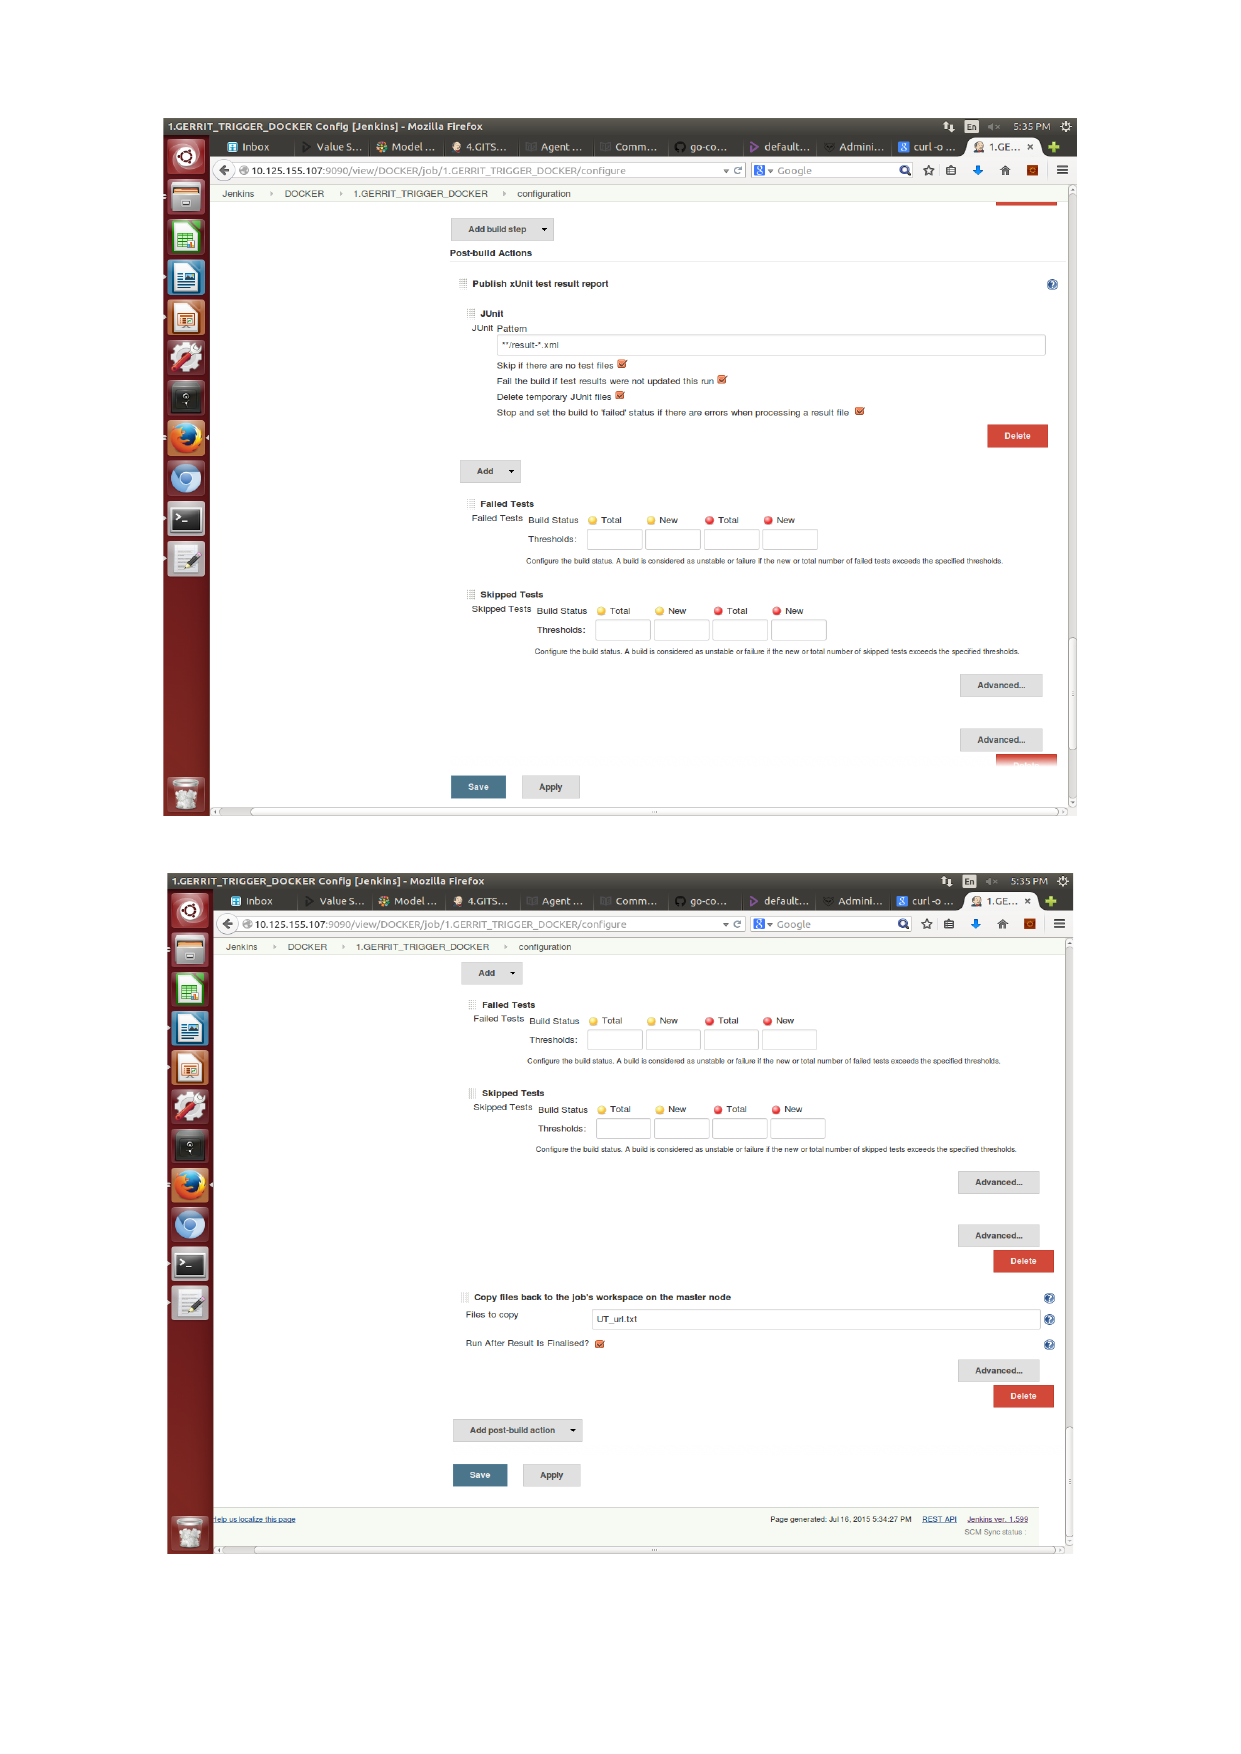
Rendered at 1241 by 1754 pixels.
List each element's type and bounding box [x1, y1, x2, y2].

picture [167, 873, 1074, 1554]
picture [163, 118, 1077, 816]
